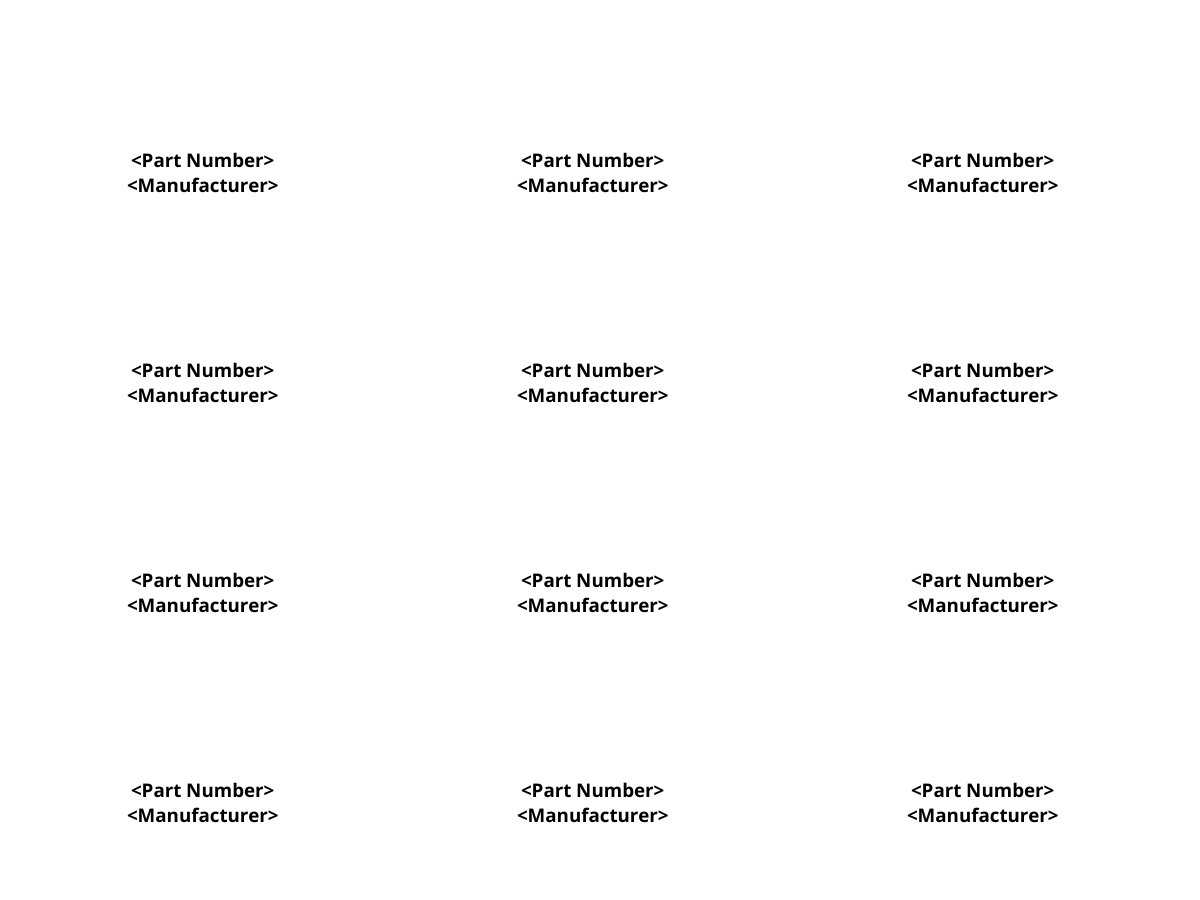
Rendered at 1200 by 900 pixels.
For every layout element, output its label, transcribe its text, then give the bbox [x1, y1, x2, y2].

text <Part Number> [795, 567, 1170, 593]
text <Manufacturer> [15, 383, 390, 408]
text <Manufacturer> [15, 173, 390, 198]
text <Part Number> [405, 777, 780, 803]
text <Manufacturer> [795, 173, 1170, 198]
text <Manufacturer> [795, 383, 1170, 408]
text <Part Number> [795, 357, 1170, 383]
text <Part Number> [795, 147, 1170, 173]
text <Manufacturer> [15, 593, 390, 618]
text <Part Number> [405, 357, 780, 383]
text <Manufacturer> [15, 803, 390, 828]
text <Manufacturer> [795, 593, 1170, 618]
text <Part Number> [795, 777, 1170, 803]
text <Part Number> [15, 357, 390, 383]
text <Part Number> [15, 777, 390, 803]
text <Part Number> [405, 147, 780, 173]
text <Manufacturer> [405, 173, 780, 198]
text <Manufacturer> [795, 803, 1170, 828]
text <Manufacturer> [405, 593, 780, 618]
text <Manufacturer> [405, 803, 780, 828]
text <Part Number> [405, 567, 780, 593]
text <Part Number> [15, 567, 390, 593]
text <Part Number> [15, 147, 390, 173]
text <Manufacturer> [405, 383, 780, 408]
